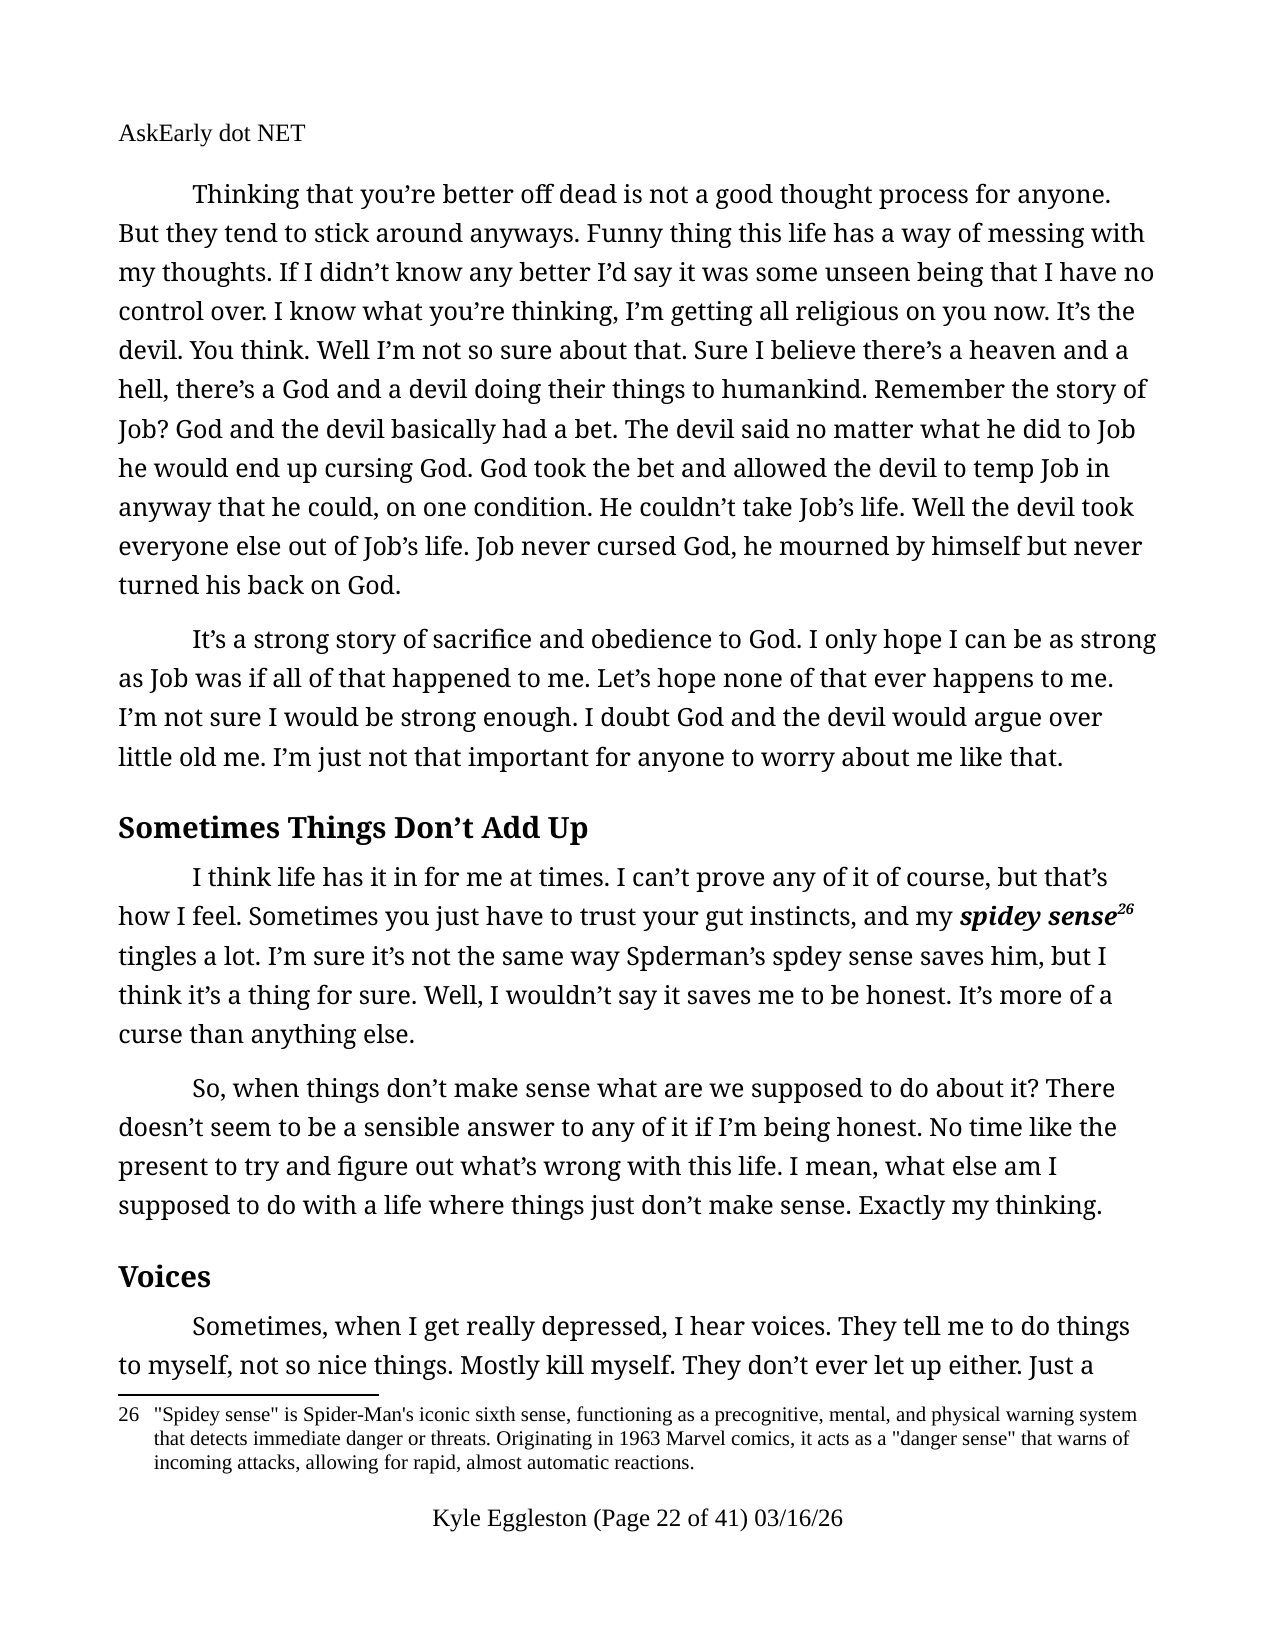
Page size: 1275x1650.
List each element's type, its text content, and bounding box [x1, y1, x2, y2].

text I think life has it in for me at times. I can’t prove any of it of course, but that’s how I feel. Sometimes you just have to trust your gut instincts, and my spidey sense tingles a lot. I’m sure it’s not the same way Spderman’s spdey sense saves him, but I think it’s a thing for sure. Well, I wouldn’t say it saves me to be honest. It’s more of a curse than anything else. [118, 860, 1157, 1051]
text So, when things don’t make sense what are we supposed to do about it? There doesn’t seem to be a sensible answer to any of it if I’m being honest. No time like the present to try and figure out what’s wrong with this life. I mean, what else am I supposed to do with a life where things just don’t make sense. Exactly my thinking. [118, 1070, 1157, 1222]
text Sometimes, when I get really depressed, I hear voices. They tell me to do things to myself, not so nice things. Mostly kill myself. They don’t ever let up either. Just a [118, 1308, 1157, 1381]
text Thinking that you’re better off dead is not a good thought process for anyone. But they tend to stick around anyways. Funny thing this life has a way of messing with my thoughts. If I didn’t know any better I’d say it was some unseen being that I have no control over. I know what you’re thinking, I’m getting all religious on you now. It’s the devil. You think. Well I’m not so sure about that. Sure I believe there’s a heaven and a hell, there’s a God and a devil doing their things to humankind. Remember the story of Job? God and the devil basically had a bet. The devil said no matter what he did to Job he would end up cursing God. God took the bet and allowed the devil to temp Job in anyway that he could, on one condition. He couldn’t take Job’s life. Well the devil took everyone else out of Job’s life. Job never cursed God, he mourned by himself but never turned his back on God. [118, 176, 1157, 602]
text It’s a strong story of sacrifice and obedience to God. I only hope I can be as strong as Job was if all of that happened to me. Let’s hope none of that ever happens to me. I’m not sure I would be strong enough. I doubt God and the devil would argue over little old me. I’m just not that important for anyone to worry about me like that. [118, 622, 1157, 773]
subtitle Voices [118, 1256, 1157, 1296]
subtitle Sometimes Things Don’t Add Up [118, 808, 1157, 847]
text "Spidey sense" is Spider-Man's iconic sixth sense, functioning as a precognitive, mental, and physical warning system that detects immediate danger or threats. Originating in 1963 Marvel comics, it acts as a "danger sense" that warns of incoming attacks, allowing for rapid, almost automatic reactions. [118, 1401, 1157, 1474]
